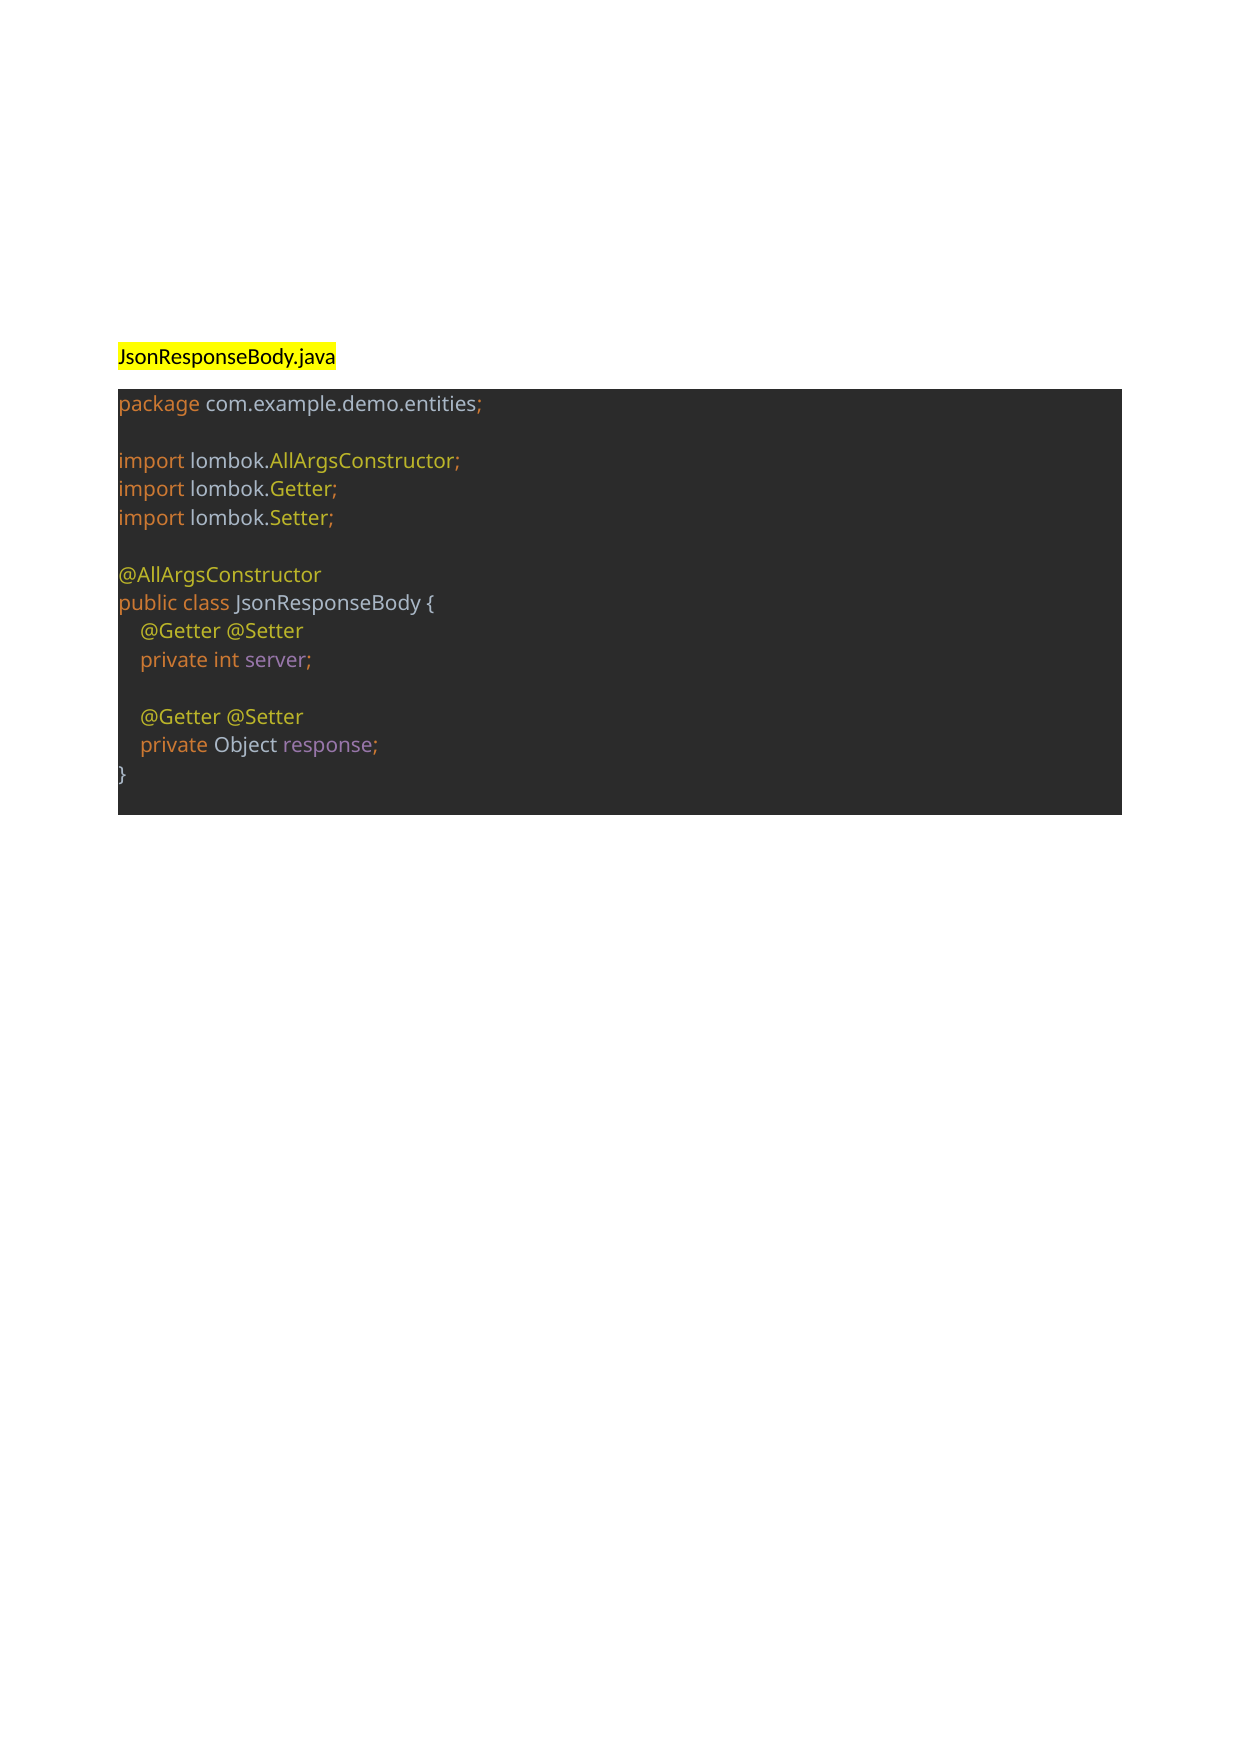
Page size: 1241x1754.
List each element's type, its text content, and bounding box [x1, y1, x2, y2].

text package com.example.demo.entities; import lombok.AllArgsConstructor; import lombok.Getter; import lombok.Setter; @AllArgsConstructor public class JsonResponseBody { @Getter @Setter private int server; @Getter @Setter private Object response; } [118, 389, 1122, 815]
text JsonResponseBody.java [118, 342, 1122, 370]
